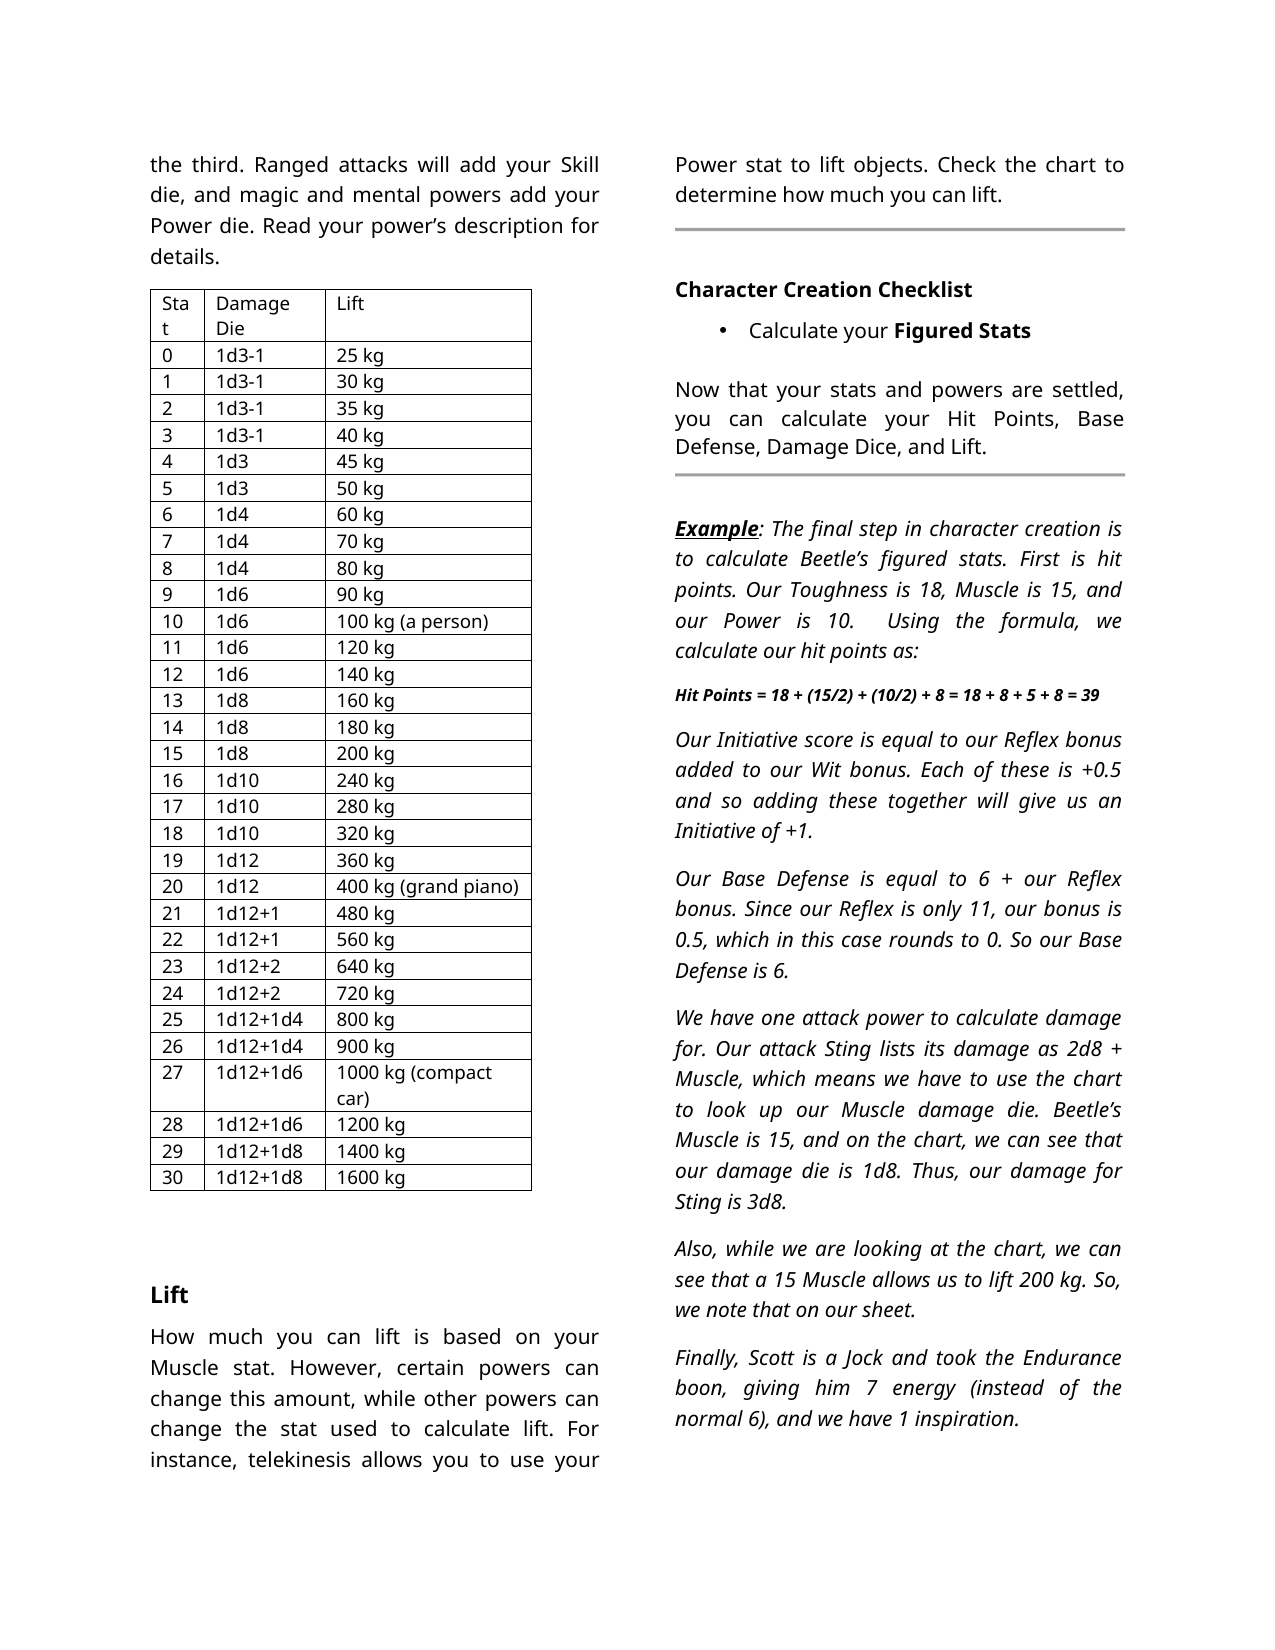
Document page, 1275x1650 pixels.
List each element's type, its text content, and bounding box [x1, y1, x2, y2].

table_cell 1200 kg [326, 1112, 531, 1137]
table_cell 1d12 [205, 874, 325, 899]
table_cell 800 kg [326, 1006, 531, 1032]
text We have one attack power to calculate damage for. Our attack Sting lists its damage as 2d8 + Muscle, which means we have to use the chart to look up our Muscle damage die. Beetle’s Muscle is 15, and on the chart, we can see that our damage die is 1d8. Thus, our damage for Sting is 3d8. [675, 1003, 1125, 1215]
table_cell 1400 kg [326, 1138, 531, 1164]
table_cell 19 [151, 847, 204, 872]
table_header Lift [326, 290, 531, 341]
table_cell 160 kg [326, 688, 531, 713]
table_cell 22 [151, 927, 204, 952]
table_cell 1d3-1 [205, 395, 325, 421]
table_cell 26 [151, 1033, 204, 1058]
table_cell 1d10 [205, 820, 325, 846]
table_cell 80 kg [326, 555, 531, 580]
table_cell 1d12+1d4 [205, 1006, 325, 1032]
table_cell 45 kg [326, 449, 531, 474]
table_header Damage Die [205, 290, 325, 341]
table_cell 1600 kg [326, 1165, 531, 1190]
table_cell 1d4 [205, 555, 325, 580]
table_cell 40 kg [326, 422, 531, 447]
table_cell 400 kg (grand piano) [326, 874, 531, 899]
table_cell 25 kg [326, 342, 531, 368]
table_cell 18 [151, 820, 204, 846]
table_cell 3 [151, 422, 204, 447]
table_cell 240 kg [326, 767, 531, 793]
table_cell 360 kg [326, 847, 531, 872]
table_cell 1d8 [205, 714, 325, 740]
table_cell 1d3-1 [205, 422, 325, 447]
table_cell 480 kg [326, 900, 531, 926]
table_cell 1d12+2 [205, 980, 325, 1005]
table_cell 23 [151, 953, 204, 979]
text Hit Points = 18 + (15/2) + (10/2) + 8 = 18 + 8 + 5 + 8 = 39 [675, 684, 1125, 706]
table_cell 27 [151, 1060, 204, 1111]
table_cell 1d4 [205, 502, 325, 527]
table_cell 25 [151, 1006, 204, 1032]
table_cell 720 kg [326, 980, 531, 1005]
table_cell 4 [151, 449, 204, 474]
table_cell 1d4 [205, 528, 325, 554]
table_cell 900 kg [326, 1033, 531, 1058]
table_cell 560 kg [326, 927, 531, 952]
table_cell 70 kg [326, 528, 531, 554]
table_header Stat [151, 290, 204, 341]
table_cell 1d3 [205, 475, 325, 501]
table_cell 2 [151, 395, 204, 421]
table_cell 140 kg [326, 661, 531, 687]
table_cell 30 [151, 1165, 204, 1190]
table_cell 6 [151, 502, 204, 527]
table_cell 1d6 [205, 635, 325, 660]
table_cell 1d6 [205, 581, 325, 607]
text Lift [150, 1279, 600, 1310]
table_cell 16 [151, 767, 204, 793]
table_cell 1d10 [205, 794, 325, 819]
table_cell 1d3-1 [205, 369, 325, 394]
table_cell 35 kg [326, 395, 531, 421]
text Character Creation Checklist [675, 275, 1125, 303]
text Our Initiative score is equal to our Reflex bonus added to our Wit bonus. Each of these is +0.5 and so adding these together will give us an Initiative of +1. [675, 725, 1125, 845]
table_cell 1d12+1d6 [205, 1060, 325, 1111]
table_cell 1d3 [205, 449, 325, 474]
table_cell 10 [151, 608, 204, 633]
table_cell 12 [151, 661, 204, 687]
list Calculate your Figured Stats [719, 316, 1125, 344]
text Power stat to lift objects. Check the chart to determine how much you can lift. [675, 150, 1125, 209]
table_cell 1d10 [205, 767, 325, 793]
table_cell 20 [151, 874, 204, 899]
table_cell 50 kg [326, 475, 531, 501]
table_cell 640 kg [326, 953, 531, 979]
table_cell 1d12+1d8 [205, 1138, 325, 1164]
table_cell 1d3-1 [205, 342, 325, 368]
table_cell 120 kg [326, 635, 531, 660]
table_cell 1d8 [205, 741, 325, 766]
table_cell 1d6 [205, 661, 325, 687]
table_cell 1000 kg (compact car) [326, 1060, 531, 1111]
table_cell 13 [151, 688, 204, 713]
text Finally, Scott is a Jock and took the Endurance boon, giving him 7 energy (instead of the normal 6), and we have 1 inspiration. [675, 1343, 1125, 1432]
table_cell 1 [151, 369, 204, 394]
table_cell 7 [151, 528, 204, 554]
table_cell 11 [151, 635, 204, 660]
text Now that your stats and powers are settled, you can calculate your Hit Points, Base Defense, Damage Dice, and Lift. [675, 376, 1125, 461]
table_cell 14 [151, 714, 204, 740]
table_cell 100 kg (a person) [326, 608, 531, 633]
table_cell 1d12+1 [205, 900, 325, 926]
table_cell 320 kg [326, 820, 531, 846]
text Also, while we are looking at the chart, we can see that a 15 Muscle allows us to lift 200 kg. So, we note that on our sheet. [675, 1234, 1125, 1324]
table_cell 17 [151, 794, 204, 819]
table_cell 9 [151, 581, 204, 607]
text Our Base Defense is equal to 6 + our Reflex bonus. Since our Reflex is only 11, our bonus is 0.5, which in this case rounds to 0. So our Base Defense is 6. [675, 864, 1125, 984]
table_cell 200 kg [326, 741, 531, 766]
table_cell 1d12+1d4 [205, 1033, 325, 1058]
table_cell 29 [151, 1138, 204, 1164]
table_cell 1d12+1d8 [205, 1165, 325, 1190]
text Example: The final step in character creation is to calculate Beetle’s figured stats. First is hit points. Our Toughness is 18, Muscle is 15, and our Power is 10. Using the formula, we calculate our hit points as: [675, 514, 1125, 665]
text the third. Ranged attacks will add your Skill die, and magic and mental powers add your Power die. Read your power’s description for details. [150, 150, 600, 270]
table_cell 280 kg [326, 794, 531, 819]
table_cell 1d12+1 [205, 927, 325, 952]
table_cell 1d12+1d6 [205, 1112, 325, 1137]
table_cell 60 kg [326, 502, 531, 527]
table_cell 1d6 [205, 608, 325, 633]
table_cell 5 [151, 475, 204, 501]
table_cell 1d12+2 [205, 953, 325, 979]
table_cell 1d8 [205, 688, 325, 713]
table_cell 180 kg [326, 714, 531, 740]
table_cell 1d12 [205, 847, 325, 872]
text How much you can lift is based on your Muscle stat. However, certain powers can change this amount, while other powers can change the stat used to calculate lift. For instance, telekinesis allows you to use your [150, 1322, 600, 1473]
table_cell 15 [151, 741, 204, 766]
table_cell 21 [151, 900, 204, 926]
table_cell 0 [151, 342, 204, 368]
table_cell 30 kg [326, 369, 531, 394]
table_cell 24 [151, 980, 204, 1005]
table_cell 90 kg [326, 581, 531, 607]
table_cell 28 [151, 1112, 204, 1137]
table_cell 8 [151, 555, 204, 580]
